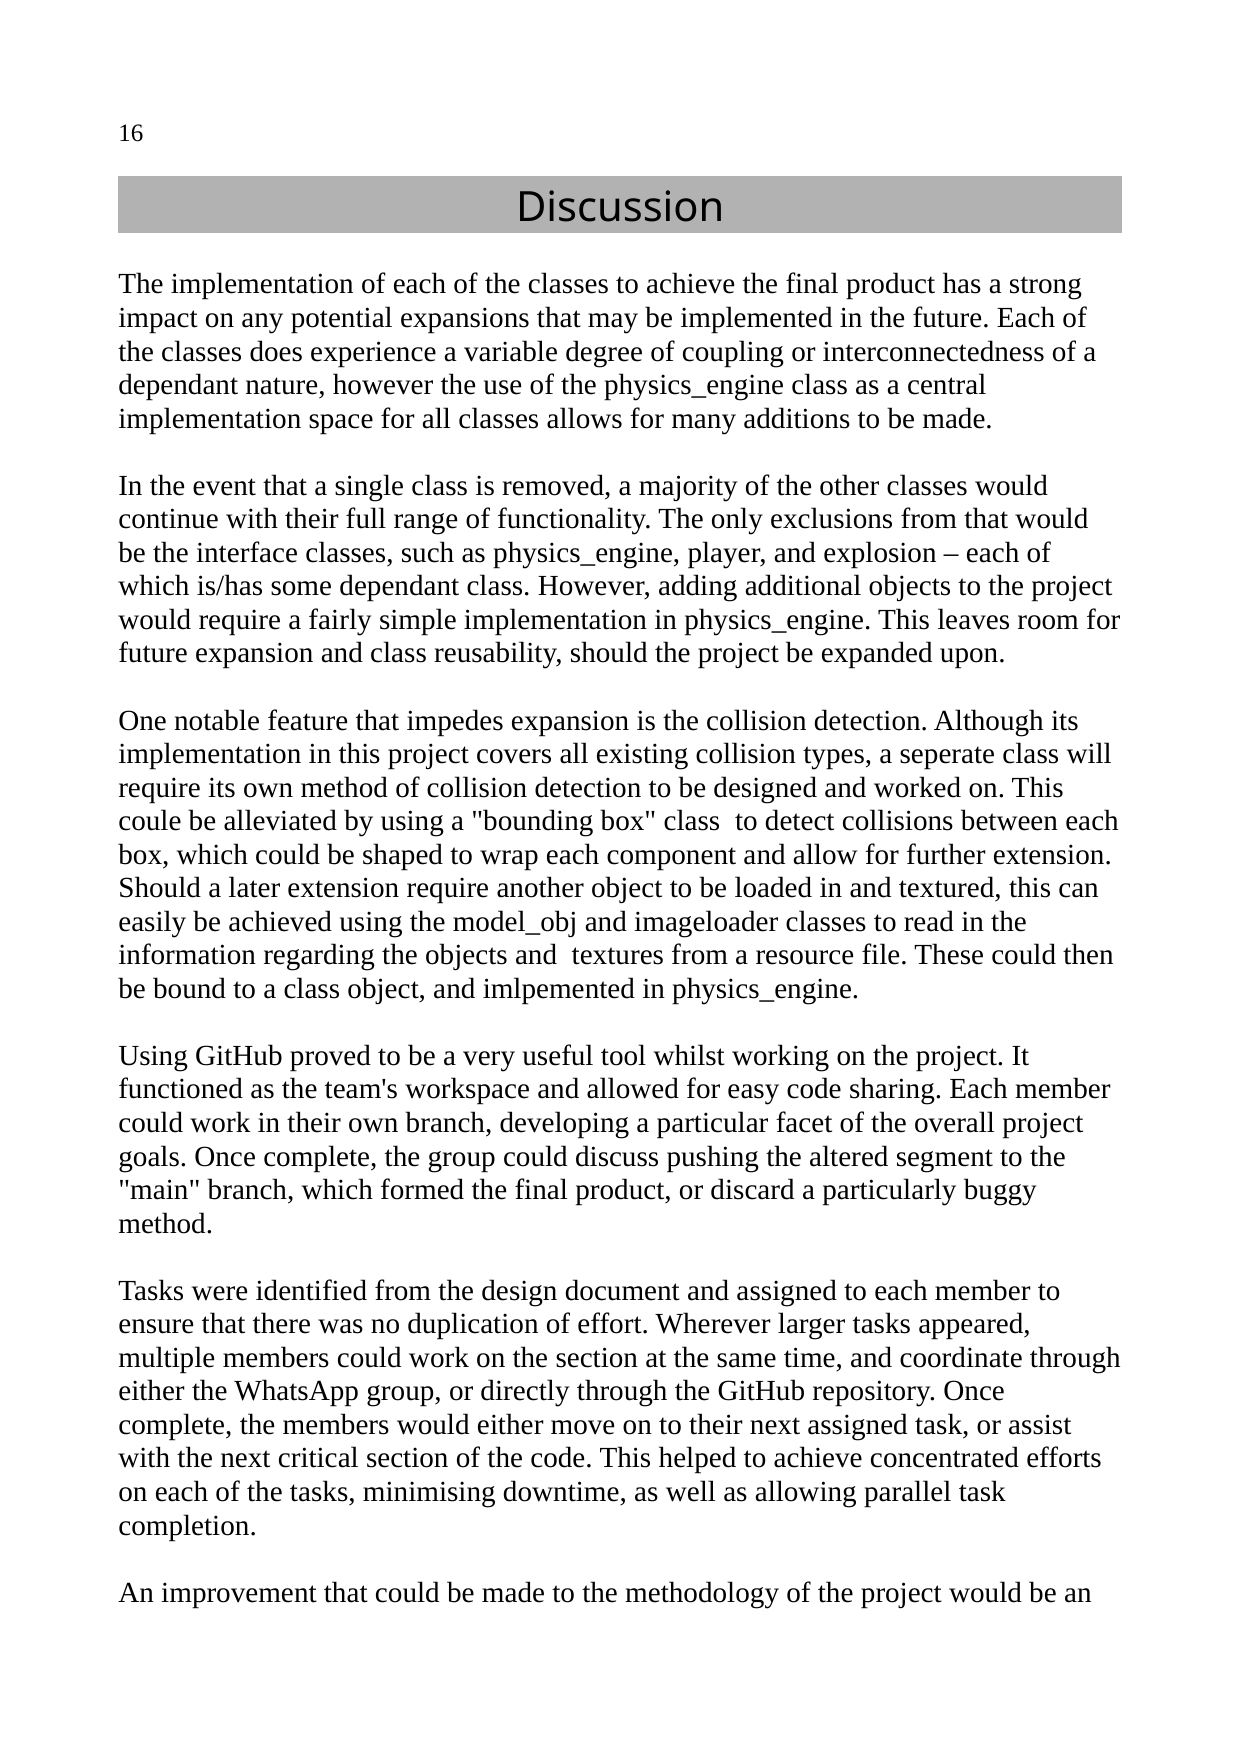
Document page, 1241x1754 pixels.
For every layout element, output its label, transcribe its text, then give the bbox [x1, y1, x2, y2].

text The implementation of each of the classes to achieve the final product has a strong impact on any potential expansions that may be implemented in the future. Each of the classes does experience a variable degree of coupling or interconnectedness of a dependant nature, however the use of the physics_engine class as a central implementation space for all classes allows for many additions to be made. [118, 267, 1122, 434]
text Using GitHub proved to be a very useful tool whilst working on the project. It functioned as the team's workspace and allowed for easy code sharing. Each member could work in their own branch, developing a particular facet of the overall project goals. Once complete, the group could discuss pushing the altered segment to the "main" branch, which formed the final product, or discard a particularly buggy method. [118, 1038, 1122, 1239]
text Tasks were identified from the design document and assigned to each member to ensure that there was no duplication of effort. Wherever larger tasks appeared, multiple members could work on the section at the same time, and coordinate through either the WhatsApp group, or directly through the GitHub repository. Once complete, the members would either move on to their next assigned task, or assist with the next critical section of the code. This helped to achieve concentrated efforts on each of the tasks, minimising downtime, as well as allowing parallel task completion. [118, 1273, 1122, 1541]
text An improvement that could be made to the methodology of the project would be an [118, 1575, 1122, 1608]
text Discussion [118, 176, 1122, 233]
text In the event that a single class is removed, a majority of the other classes would continue with their full range of functionality. The only exclusions from that would be the interface classes, such as physics_engine, player, and explosion – each of which is/has some dependant class. However, adding additional objects to the project would require a fairly simple implementation in physics_engine. This leaves room for future expansion and class reusability, should the project be expanded upon. [118, 468, 1122, 669]
text One notable feature that impedes expansion is the collision detection. Although its implementation in this project covers all existing collision types, a seperate class will require its own method of collision detection to be designed and worked on. This coule be alleviated by using a "bounding box" class to detect collisions between each box, which could be shaped to wrap each component and allow for further extension. Should a later extension require another object to be loaded in and textured, this can easily be achieved using the model_obj and imageloader classes to read in the information regarding the objects and textures from a resource file. These could then be bound to a class object, and imlpemented in physics_engine. [118, 703, 1122, 1004]
